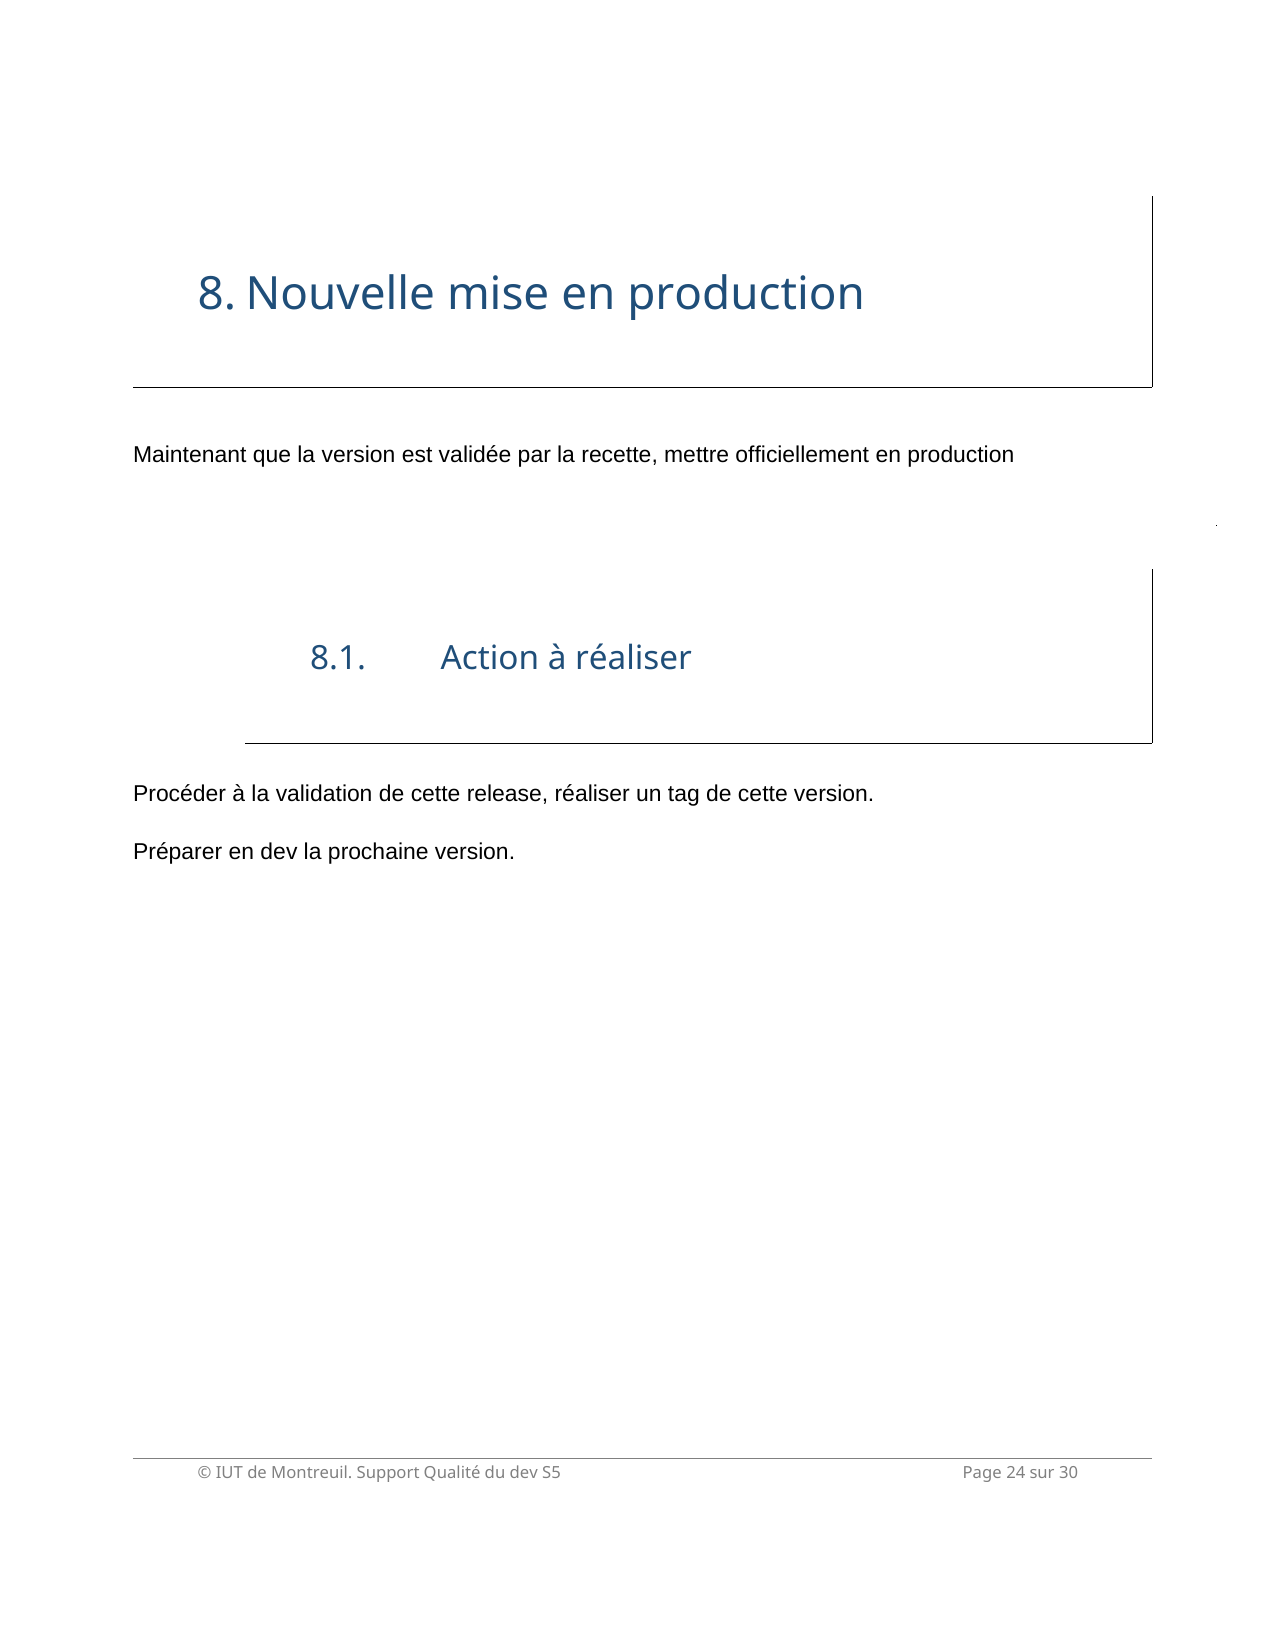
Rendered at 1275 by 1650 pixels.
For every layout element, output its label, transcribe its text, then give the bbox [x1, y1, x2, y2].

subtitle Nouvelle mise en production [133, 196, 1152, 387]
text Procéder à la validation de cette release, réaliser un tag de cette version. [133, 780, 1152, 806]
subtitle Action à réaliser [245, 569, 1152, 743]
text Préparer en dev la prochaine version. [133, 838, 1152, 864]
text Maintenant que la version est validée par la recette, mettre officiellement en production [133, 441, 1152, 467]
